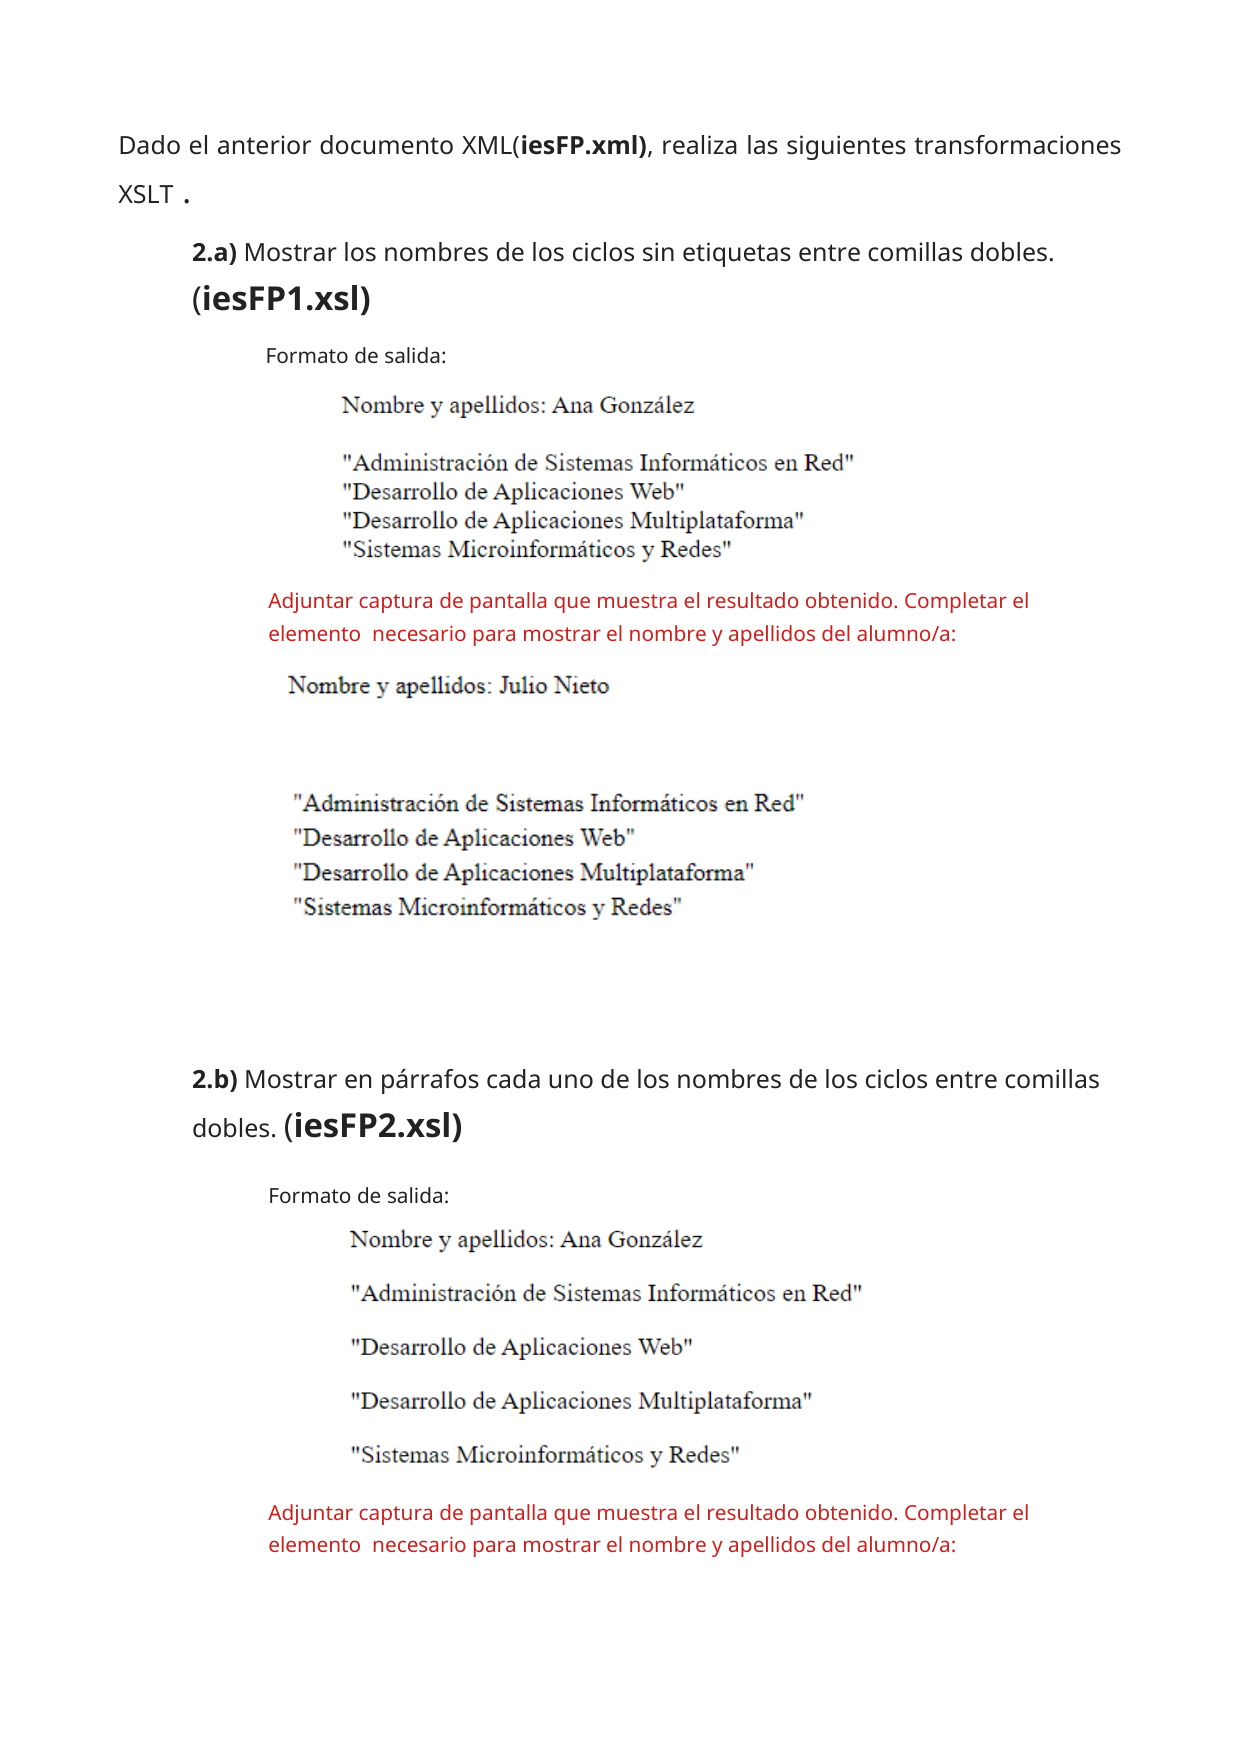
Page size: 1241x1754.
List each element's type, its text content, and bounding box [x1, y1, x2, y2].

text Dado el anterior documento XML(iesFP.xml), realiza las siguientes transformaciones XSLT . [118, 128, 1122, 213]
list 2.a) Mostrar los nombres de los ciclos sin etiquetas entre comillas dobles. (iesFP1.xsl) [118, 234, 1122, 320]
picture [336, 388, 857, 566]
picture [343, 1221, 884, 1474]
list Formato de salida: [236, 341, 1122, 369]
text Adjuntar captura de pantalla que muestra el resultado obtenido. Completar el elemento necesario para mostrar el nombre y apellidos del alumno/a: [268, 586, 1122, 647]
text Adjuntar captura de pantalla que muestra el resultado obtenido. Completar el elemento necesario para mostrar el nombre y apellidos del alumno/a: [268, 1498, 1122, 1559]
picture [276, 660, 836, 942]
list 2.b) Mostrar en párrafos cada uno de los nombres de los ciclos entre comillas dobles. (iesFP2.xsl) [118, 1061, 1122, 1147]
text Formato de salida: [118, 1168, 1122, 1213]
